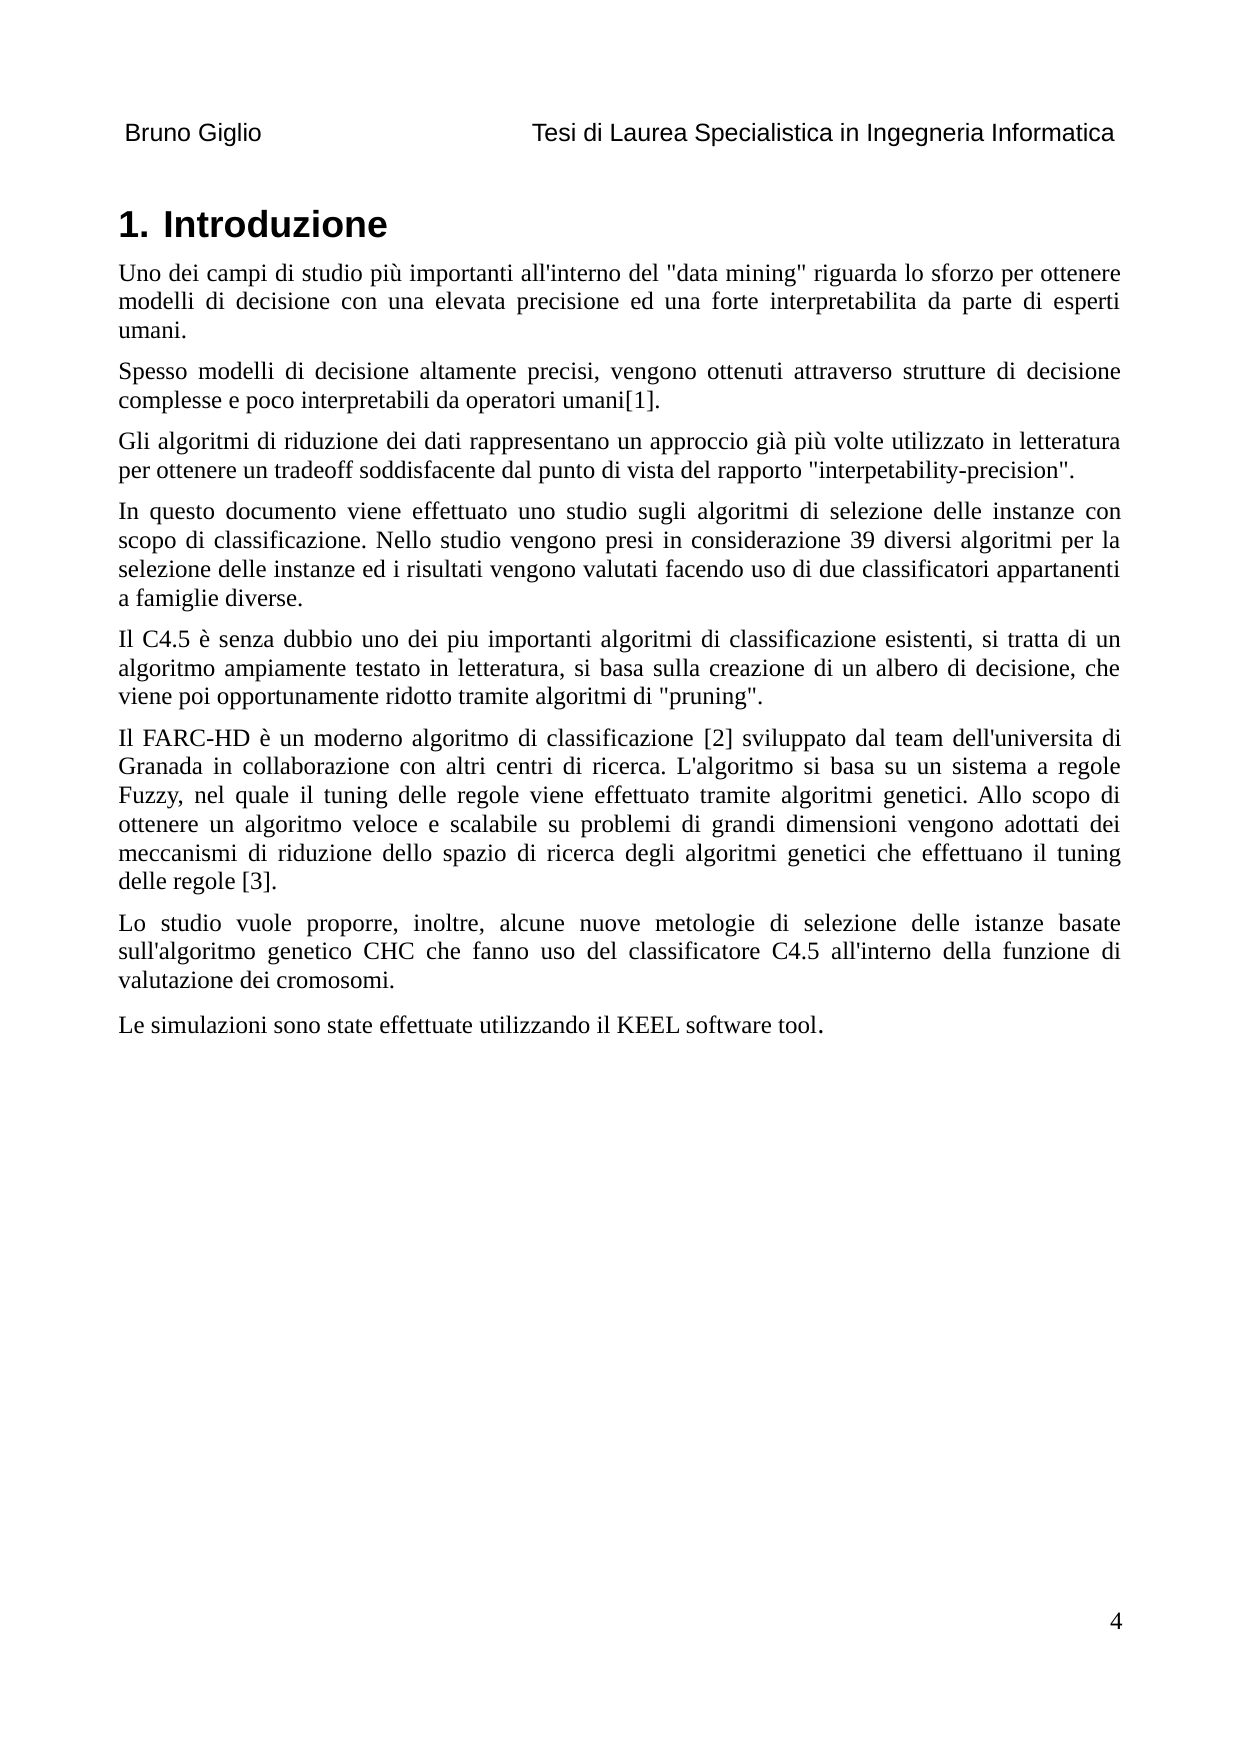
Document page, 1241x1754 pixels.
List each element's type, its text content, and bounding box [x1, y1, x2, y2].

text Le simulazioni sono state effettuate utilizzando il KEEL software tool. [118, 1006, 1122, 1041]
text Spesso modelli di decisione altamente precisi, vengono ottenuti attraverso strutture di decisione complesse e poco interpretabili da operatori umani[1]. [118, 356, 1122, 414]
subtitle Introduzione [118, 202, 1122, 245]
text Gli algoritmi di riduzione dei dati rappresentano un approccio già più volte utilizzato in letteratura per ottenere un tradeoff soddisfacente dal punto di vista del rapporto "interpetability-precision". [118, 426, 1122, 484]
text Uno dei campi di studio più importanti all'interno del "data mining" riguarda lo sforzo per ottenere modelli di decisione con una elevata precisione ed una forte interpretabilita da parte di esperti umani. [118, 258, 1122, 344]
text In questo documento viene effettuato uno studio sugli algoritmi di selezione delle instanze con scopo di classificazione. Nello studio vengono presi in considerazione 39 diversi algoritmi per la selezione delle instanze ed i risultati vengono valutati facendo uso di due classificatori appartanenti a famiglie diverse. [118, 496, 1122, 611]
text Il FARC-HD è un moderno algoritmo di classificazione [2] sviluppato dal team dell'universita di Granada in collaborazione con altri centri di ricerca. L'algoritmo si basa su un sistema a regole Fuzzy, nel quale il tuning delle regole viene effettuato tramite algoritmi genetici. Allo scopo di ottenere un algoritmo veloce e scalabile su problemi di grandi dimensioni vengono adottati dei meccanismi di riduzione dello spazio di ricerca degli algoritmi genetici che effettuano il tuning delle regole [3]. [118, 723, 1122, 895]
text Il C4.5 è senza dubbio uno dei piu importanti algoritmi di classificazione esistenti, si tratta di un algoritmo ampiamente testato in letteratura, si basa sulla creazione di un albero di decisione, che viene poi opportunamente ridotto tramite algoritmi di "pruning". [118, 624, 1122, 710]
text Lo studio vuole proporre, inoltre, alcune nuove metologie di selezione delle istanze basate sull'algoritmo genetico CHC che fanno uso del classificatore C4.5 all'interno della funzione di valutazione dei cromosomi. [118, 908, 1122, 994]
